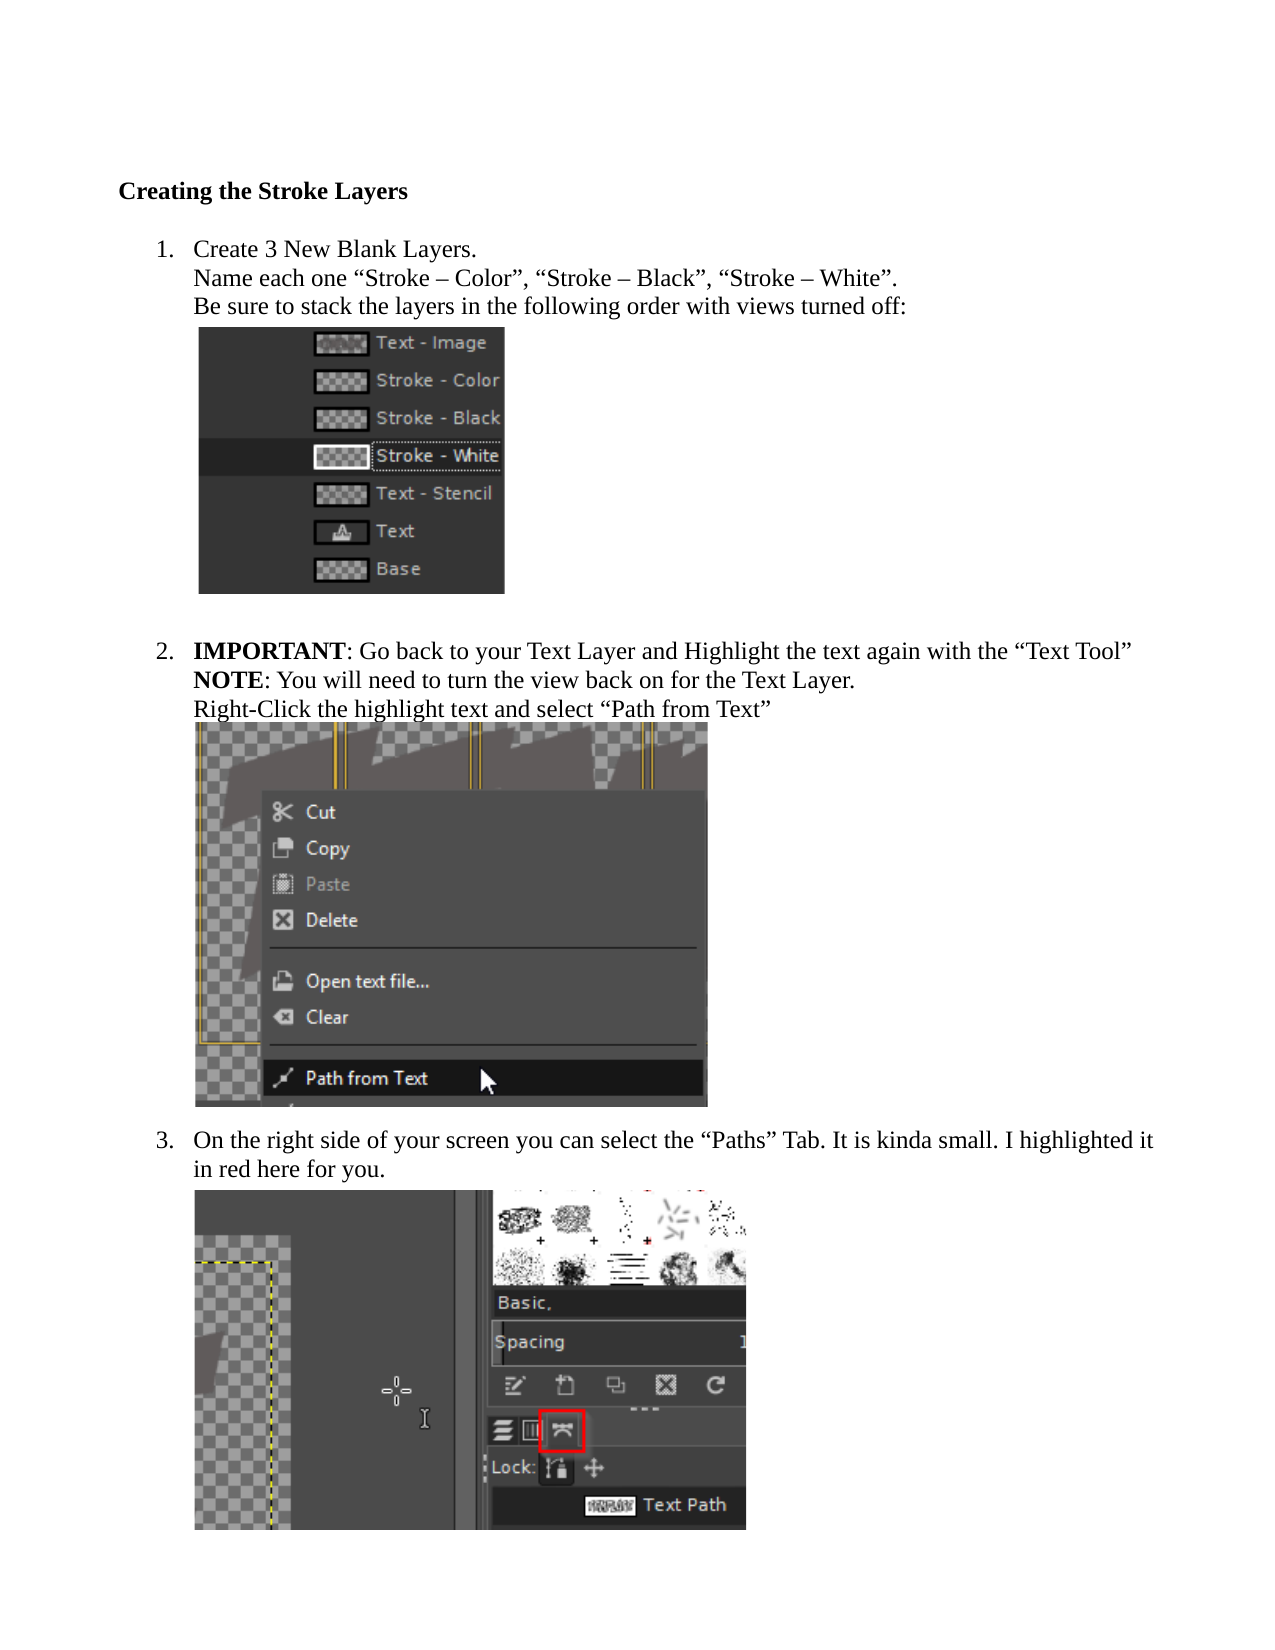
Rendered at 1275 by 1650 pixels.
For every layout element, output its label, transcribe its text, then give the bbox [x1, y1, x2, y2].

picture [198, 327, 505, 594]
text Name each one “Stroke – Color”, “Stroke – Black”, “Stroke – White”. [193, 263, 1157, 291]
text Be sure to stack the layers in the following order with views turned off: [193, 291, 1157, 320]
picture [194, 1190, 747, 1530]
list On the right side of your screen you can select the “Paths” Tab. It is kinda small. I highlighted it in red here for you. [156, 1125, 1157, 1183]
picture [195, 722, 708, 1107]
list IMPORTANT: Go back to your Text Layer and Highlight the text again with the “Text Tool” NOTE: You will need to turn the view back on for the Text Layer. [156, 636, 1157, 694]
list Create 3 New Blank Layers. [156, 234, 1157, 263]
text Right-Click the highlight text and select “Path from Text” [193, 694, 1157, 723]
text Creating the Stroke Layers [118, 176, 1157, 205]
